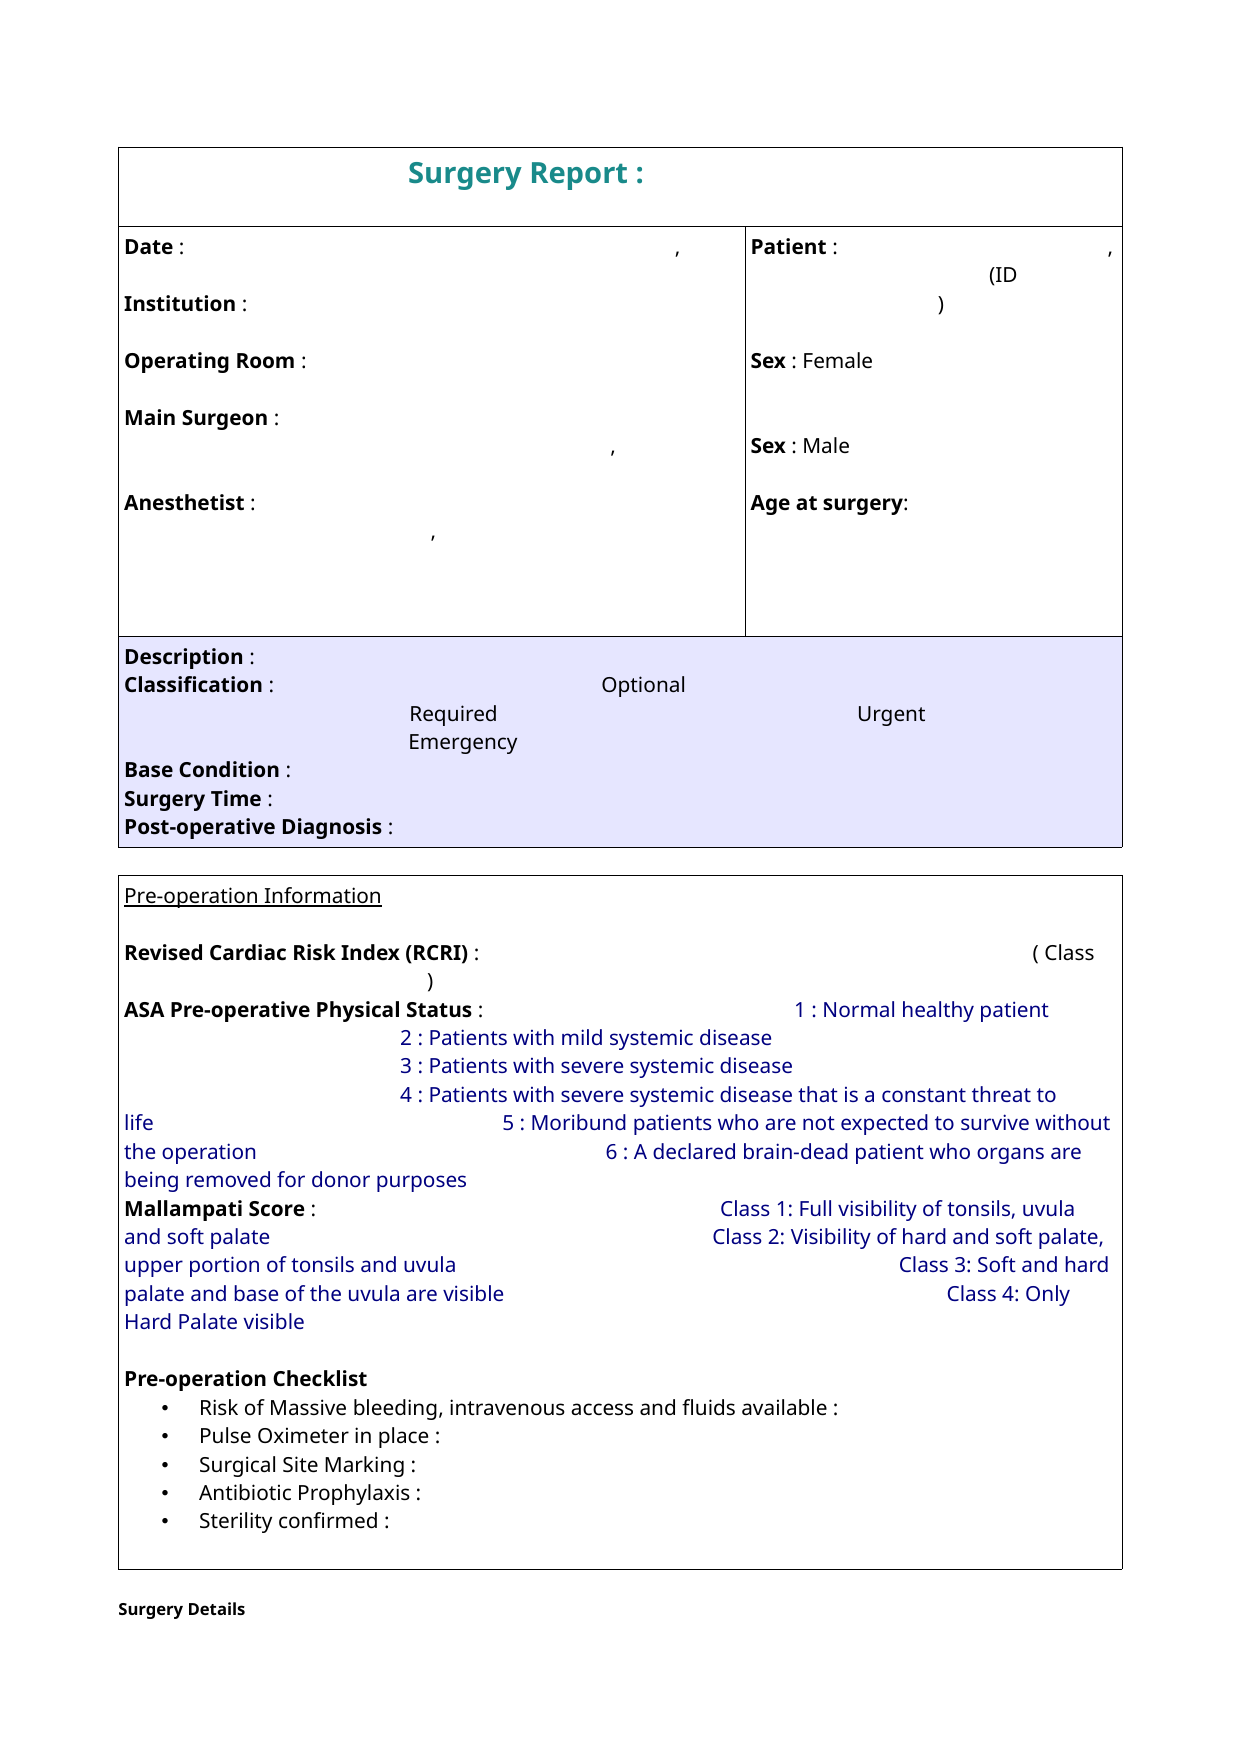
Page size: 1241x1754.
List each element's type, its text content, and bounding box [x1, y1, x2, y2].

table_cell Date : <format_date(surgery.report_surgery_date, user.language)>, <surgery.report_surgery_time.strftime('%H:%M:%S')> Institution :<if test="surgery.institution"> <surgery.institution.rec_name or ''></if> Operating Room :<if test="surgery.operating_room"> <surgery.operating_room.name or ''></if> Main Surgeon : <if test="surgery.surgeon"><surgery.surgeon.name.name or ''>, <surgery.surgeon.name.lastname or ''></if> Anesthetist :<if test="surgery.anesthetist"> <surgery.anesthetist.name.name or ''>, <surgery.anesthetist.name.lastname or ''></if> [119, 227, 745, 636]
table_cell Description : <surgery.description or ''> Classification : <if test="surgery.classification=='o'">Optional</if><if test="surgery.classification=='r'">Required</if><if test="surgery.classification=='u'">Urgent</if><if test="surgery.classification=='e'">Emergency</if> Base Condition : <if test="surgery.pathology"> <surgery.pathology.name></if> Surgery Time : <surgery.surgery_length> Post-operative Diagnosis : <if test="surgery.postoperative_dx"><surgery.postoperative_dx.rec_name></if> [119, 637, 1122, 847]
table_header Pre-operation Information Revised Cardiac Risk Index (RCRI) : <if test="surgery.preop_rcri"><surgery.preop_rcri.rcri_total or ''>( Class <surgery.preop_rcri.rcri_class or ''> )</if> ASA Pre-operative Physical Status : <if test="surgery.preop_asa=='ps1'">1 : Normal healthy patient</if><if test="surgery.preop_asa=='ps2'">2 : Patients with mild systemic disease</if><if test="surgery.preop_asa=='ps3'">3 : Patients with severe systemic disease</if><if test="surgery.preop_asa=='ps4'">4 : Patients with severe systemic disease that is a constant threat to life</if><if test="surgery.preop_asa=='ps5'">5 : Moribund patients who are not expected to survive without the operation</if><if test="surgery.preop_asa=='ps6'">6 : A declared brain-dead patient who organs are being removed for donor purposes</if> Mallampati Score : <if test="surgery.preop_mallampati=='Class 1'">Class 1: Full visibility of tonsils, uvula and soft palate</if><if test="surgery.preop_mallampati=='Class 2'">Class 2: Visibility of hard and soft palate, upper portion of tonsils and uvula</if><if test="surgery.preop_mallampati=='Class 3'">Class 3: Soft and hard palate and base of the uvula are visible</if><if test="surgery.preop_mallampati=='Class 4'">Class 4: Only Hard Palate visible</if> Pre-operation Checklist Risk of Massive bleeding, intravenous access and fluids available : <surgery.preop_bleeding_risk> Pulse Oximeter in place : <surgery.preop_oximeter> Surgical Site Marking : <surgery.preop_site_marking> Antibiotic Prophylaxis : <surgery.preop_antibiotics> Sterility confirmed : <surgery.preop_sterility> [119, 876, 1122, 1569]
table_cell Patient : <surgery.patient.name.lastname>, <surgery.patient.name.name> (ID <surgery.patient.puid> ) <if test="surgery.patient.gender == 'f'"> Sex : Female </if> <if test="surgery.patient.gender == 'm'"> Sex : Male </if> Age at surgery: <surgery.computed_age> [746, 227, 1122, 636]
table_header Surgery Report : <surgery.code> [119, 148, 1122, 226]
text Surgery Details [118, 1598, 1122, 1620]
text <for each="surgery in objects"> [118, 118, 1122, 147]
